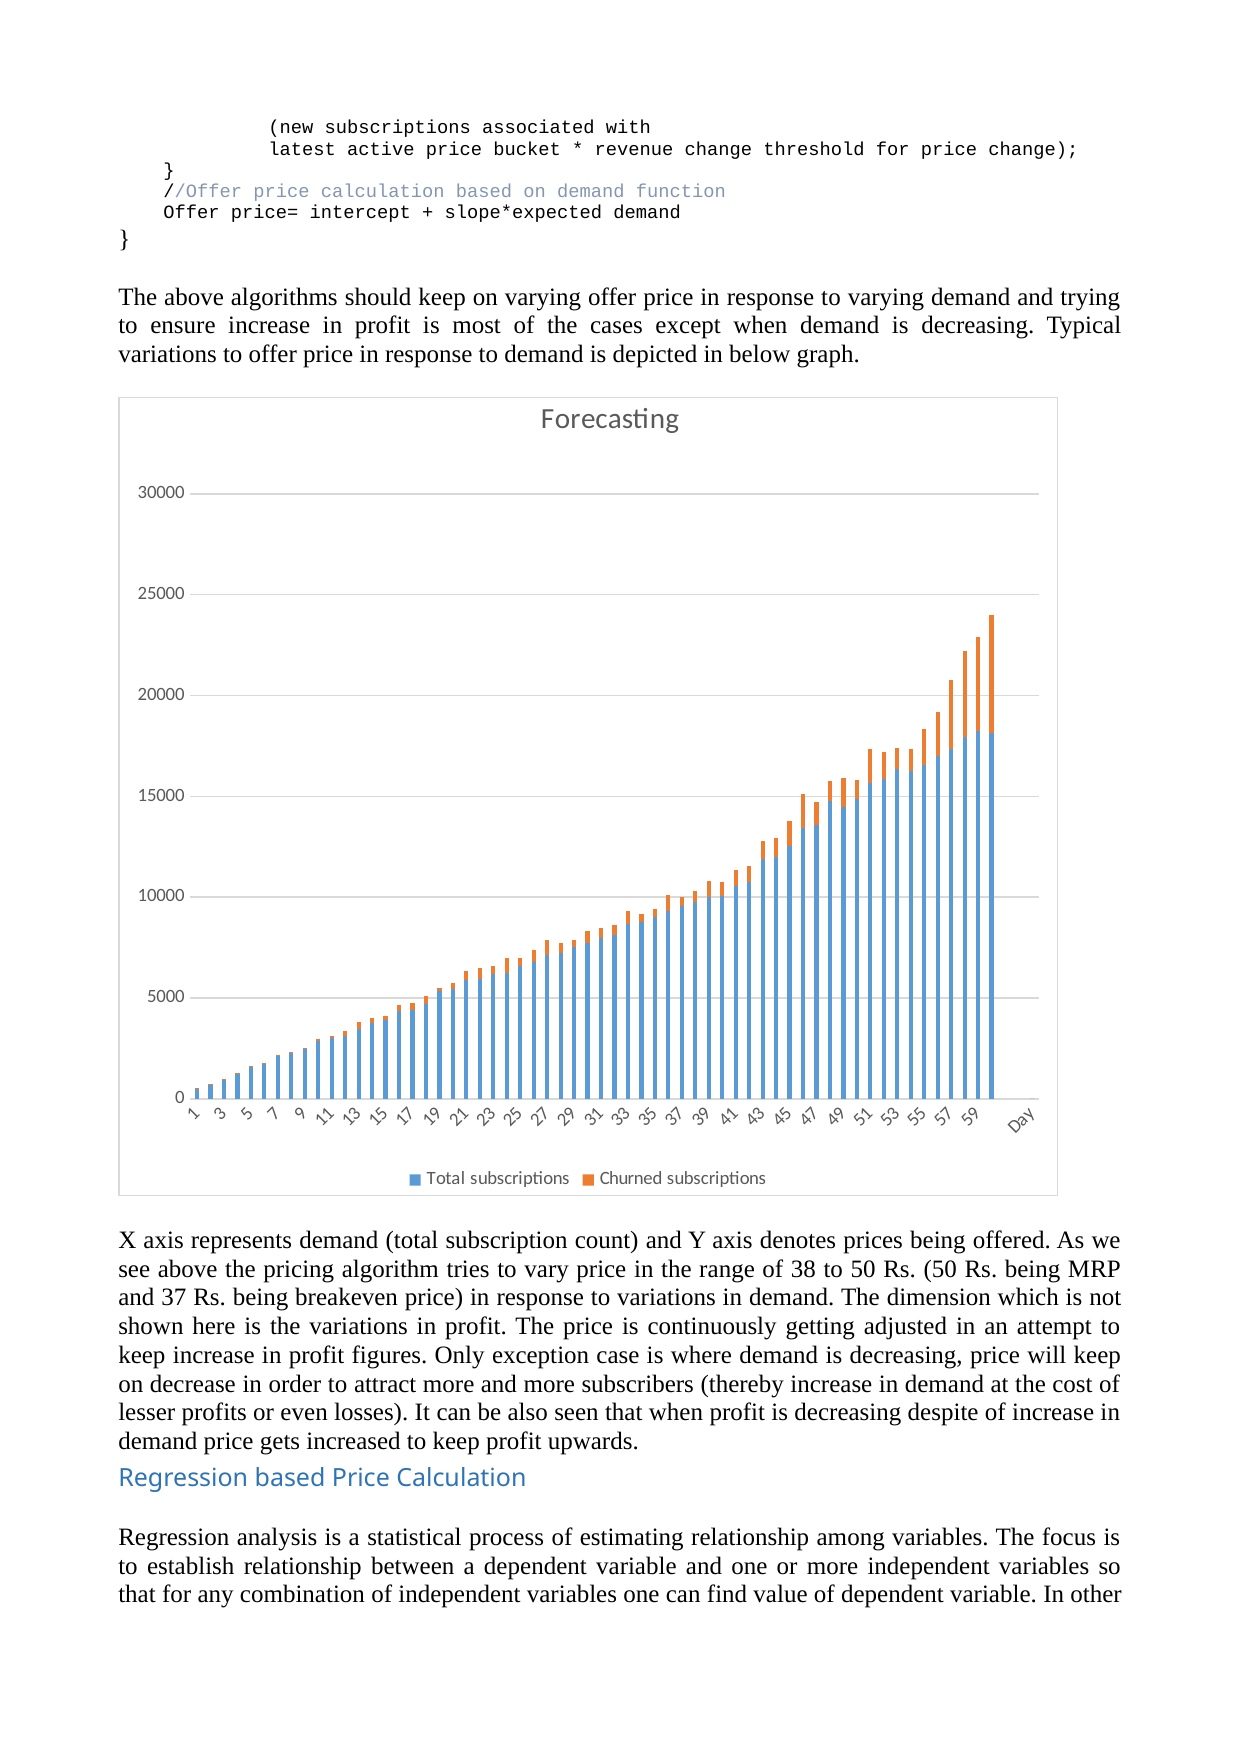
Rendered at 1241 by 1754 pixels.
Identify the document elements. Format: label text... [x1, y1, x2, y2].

text latest active price bucket * revenue change threshold for price change); [193, 139, 1122, 161]
text } [118, 161, 1122, 182]
text (new subscriptions associated with [193, 118, 1122, 139]
text The above algorithms should keep on varying offer price in response to varying demand and trying to ensure increase in profit is most of the cases except when demand is decreasing. Typical variations to offer price in response to demand is depicted in below graph. [118, 282, 1122, 368]
subtitle Regression based Price Calculation [118, 1459, 1122, 1493]
text Offer price= intercept + slope*expected demand [118, 203, 1122, 224]
text Regression analysis is a statistical process of estimating relationship among variables. The focus is to establish relationship between a dependent variable and one or more independent variables so that for any combination of independent variables one can find value of dependent variable. In other [118, 1522, 1122, 1608]
text } [118, 224, 1122, 253]
text X axis represents demand (total subscription count) and Y axis denotes prices being offered. As we see above the pricing algorithm tries to vary price in the range of 38 to 50 Rs. (50 Rs. being MRP and 37 Rs. being breakeven price) in response to variations in demand. The dimension which is not shown here is the variations in profit. The price is continuously getting adjusted in an attempt to keep increase in profit figures. Only exception case is where demand is decreasing, price will keep on decrease in order to attract more and more subscribers (thereby increase in demand at the cost of lesser profits or even losses). It can be also seen that when profit is decreasing despite of increase in demand price gets increased to keep profit upwards. [118, 1225, 1122, 1455]
text //Offer price calculation based on demand function [118, 182, 1122, 203]
